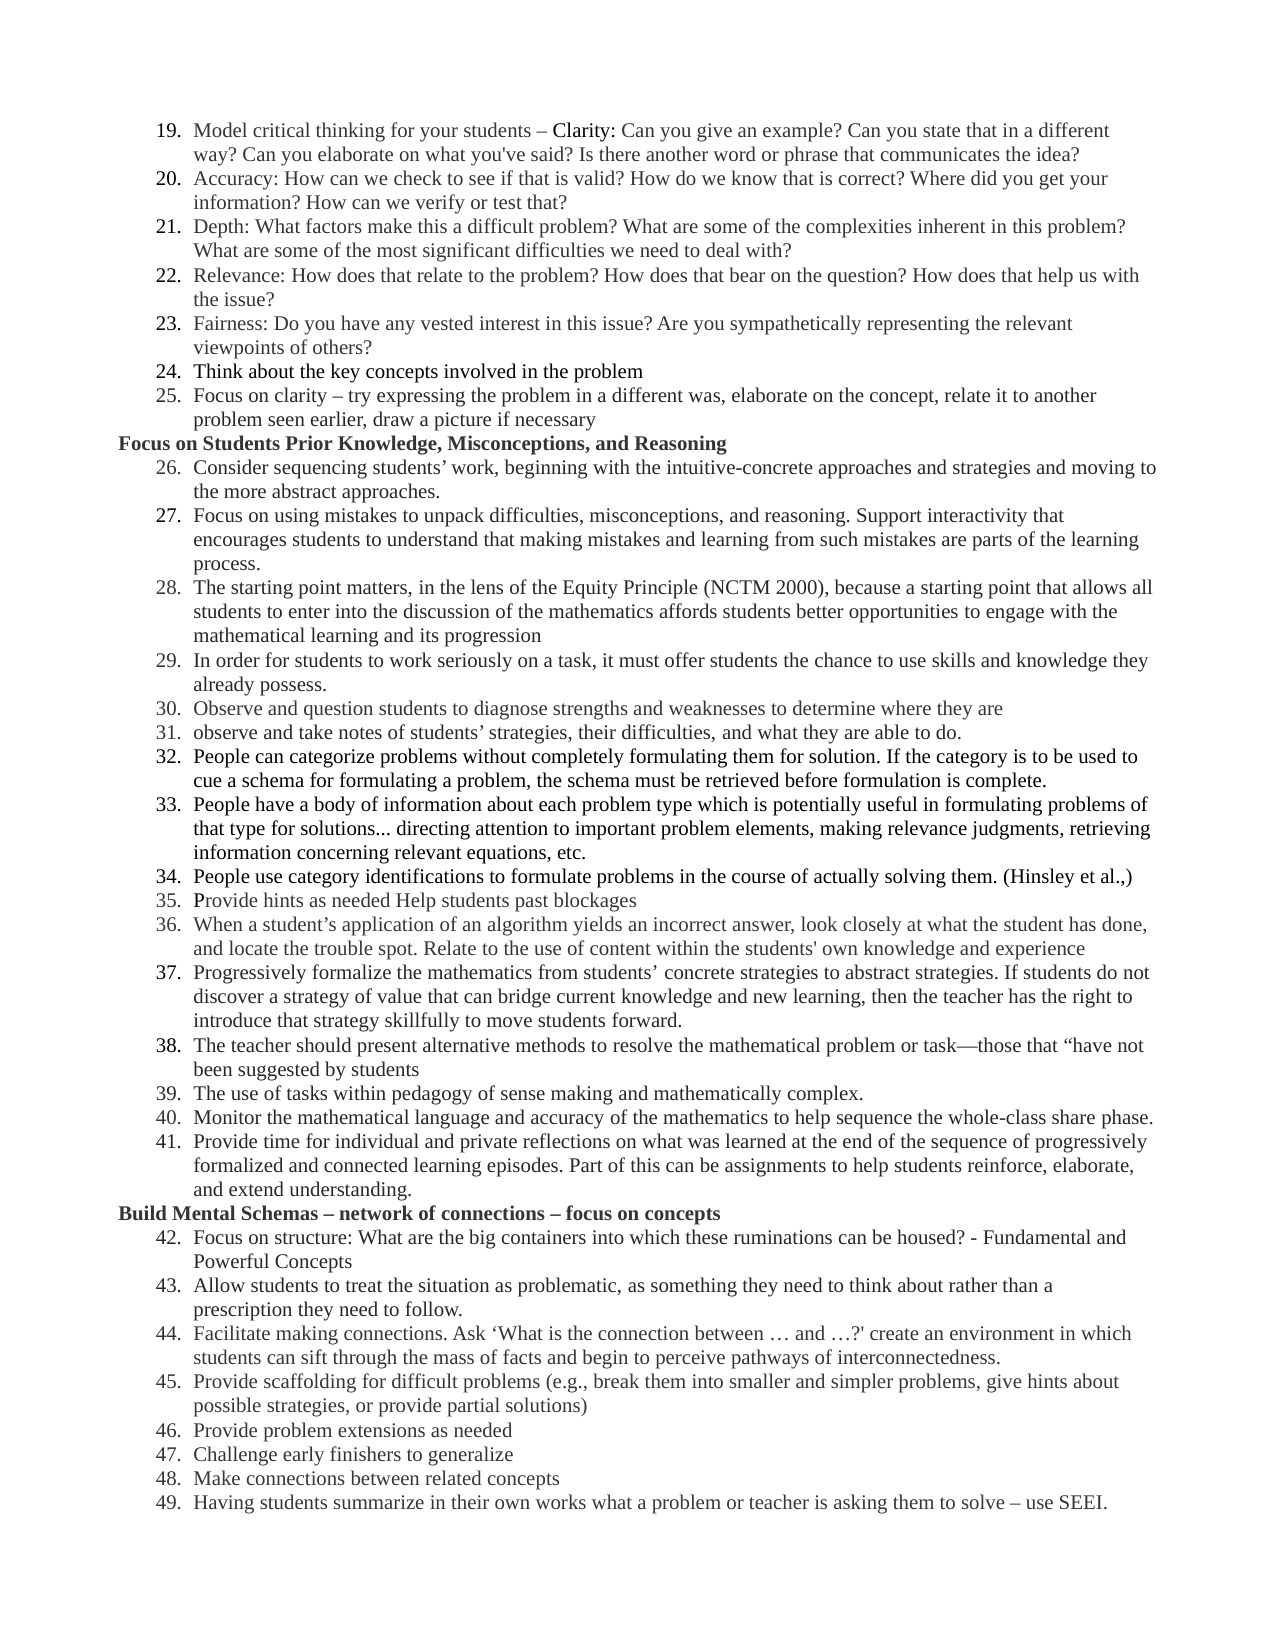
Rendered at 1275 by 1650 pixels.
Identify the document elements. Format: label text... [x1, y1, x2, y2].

list Consider sequencing students’ work, beginning with the intuitive-concrete approaches and strategies and moving to the more abstract approaches. [156, 455, 1157, 503]
list People can categorize problems without completely formulating them for solution. If the category is to be used to cue a schema for formulating a problem, the schema must be retrieved before formulation is complete. [156, 744, 1157, 792]
list Monitor the mathematical language and accuracy of the mathematics to help sequence the whole-class share phase. [156, 1105, 1157, 1129]
list Provide hints as needed Help students past blockages [156, 888, 1157, 912]
list Allow students to treat the situation as problematic, as something they need to think about rather than a prescription they need to follow. [156, 1273, 1157, 1321]
list Model critical thinking for your students – Clarity: Can you give an example? Can you state that in a different way? Can you elaborate on what you've said? Is there another word or phrase that communicates the idea? [156, 118, 1157, 166]
list The starting point matters, in the lens of the Equity Principle (NCTM 2000), because a starting point that allows all students to enter into the discussion of the mathematics affords students better opportunities to engage with the mathematical learning and its progression [156, 575, 1157, 647]
list The use of tasks within pedagogy of sense making and mathematically complex. [156, 1081, 1157, 1105]
list Progressively formalize the mathematics from students’ concrete strategies to abstract strategies. If students do not discover a strategy of value that can bridge current knowledge and new learning, then the teacher has the right to introduce that strategy skillfully to move students forward. [156, 960, 1157, 1032]
list Provide scaffolding for difficult problems (e.g., break them into smaller and simpler problems, give hints about possible strategies, or provide partial solutions) [156, 1369, 1157, 1417]
list Focus on structure: What are the big containers into which these ruminations can be housed? - Fundamental and Powerful Concepts [156, 1225, 1157, 1273]
list Provide problem extensions as needed [156, 1417, 1157, 1442]
list Challenge early finishers to generalize [156, 1442, 1157, 1466]
list The teacher should present alternative methods to resolve the mathematical problem or task—those that “have not been suggested by students [156, 1032, 1157, 1081]
list People use category identifications to formulate problems in the course of actually solving them. (Hinsley et al.,) [156, 864, 1157, 888]
list Accuracy: How can we check to see if that is valid? How do we know that is correct? Where did you get your information? How can we verify or test that? [156, 166, 1157, 214]
list Facilitate making connections. Ask ‘What is the connection between … and …?' create an environment in which students can sift through the mass of facts and begin to perceive pathways of interconnectedness. [156, 1321, 1157, 1369]
list Focus on clarity – try expressing the problem in a different was, elaborate on the concept, relate it to another problem seen earlier, draw a picture if necessary [156, 383, 1157, 431]
list Relevance: How does that relate to the problem? How does that bear on the question? How does that help us with the issue? [156, 262, 1157, 311]
text Focus on Students Prior Knowledge, Misconceptions, and Reasoning [118, 431, 1157, 455]
list People have a body of information about each problem type which is potentially useful in formulating problems of that type for solutions... directing attention to important problem elements, making relevance judgments, retrieving information concerning relevant equations, etc. [156, 792, 1157, 864]
list Depth: What factors make this a difficult problem? What are some of the complexities inherent in this problem? What are some of the most significant difficulties we need to deal with? [156, 214, 1157, 262]
list Provide time for individual and private reflections on what was learned at the end of the sequence of progressively formalized and connected learning episodes. Part of this can be assignments to help students reinforce, elaborate, and extend understanding. [156, 1129, 1157, 1201]
list When a student’s application of an algorithm yields an incorrect answer, look closely at what the student has done, and locate the trouble spot. Relate to the use of content within the students' own knowledge and experience [156, 912, 1157, 960]
list Focus on using mistakes to unpack difficulties, misconceptions, and reasoning. Support interactivity that encourages students to understand that making mistakes and learning from such mistakes are parts of the learning process. [156, 503, 1157, 575]
list observe and take notes of students’ strategies, their difficulties, and what they are able to do. [156, 720, 1157, 744]
list Observe and question students to diagnose strengths and weaknesses to determine where they are [156, 696, 1157, 720]
text Build Mental Schemas – network of connections – focus on concepts [118, 1201, 1157, 1225]
list Having students summarize in their own works what a problem or teacher is asking them to solve – use SEEI. [156, 1490, 1157, 1514]
list Think about the key concepts involved in the problem [156, 359, 1157, 383]
list Make connections between related concepts [156, 1466, 1157, 1490]
list Fairness: Do you have any vested interest in this issue? Are you sympathetically representing the relevant viewpoints of others? [156, 311, 1157, 359]
list In order for students to work seriously on a task, it must offer students the chance to use skills and knowledge they already possess. [156, 647, 1157, 696]
